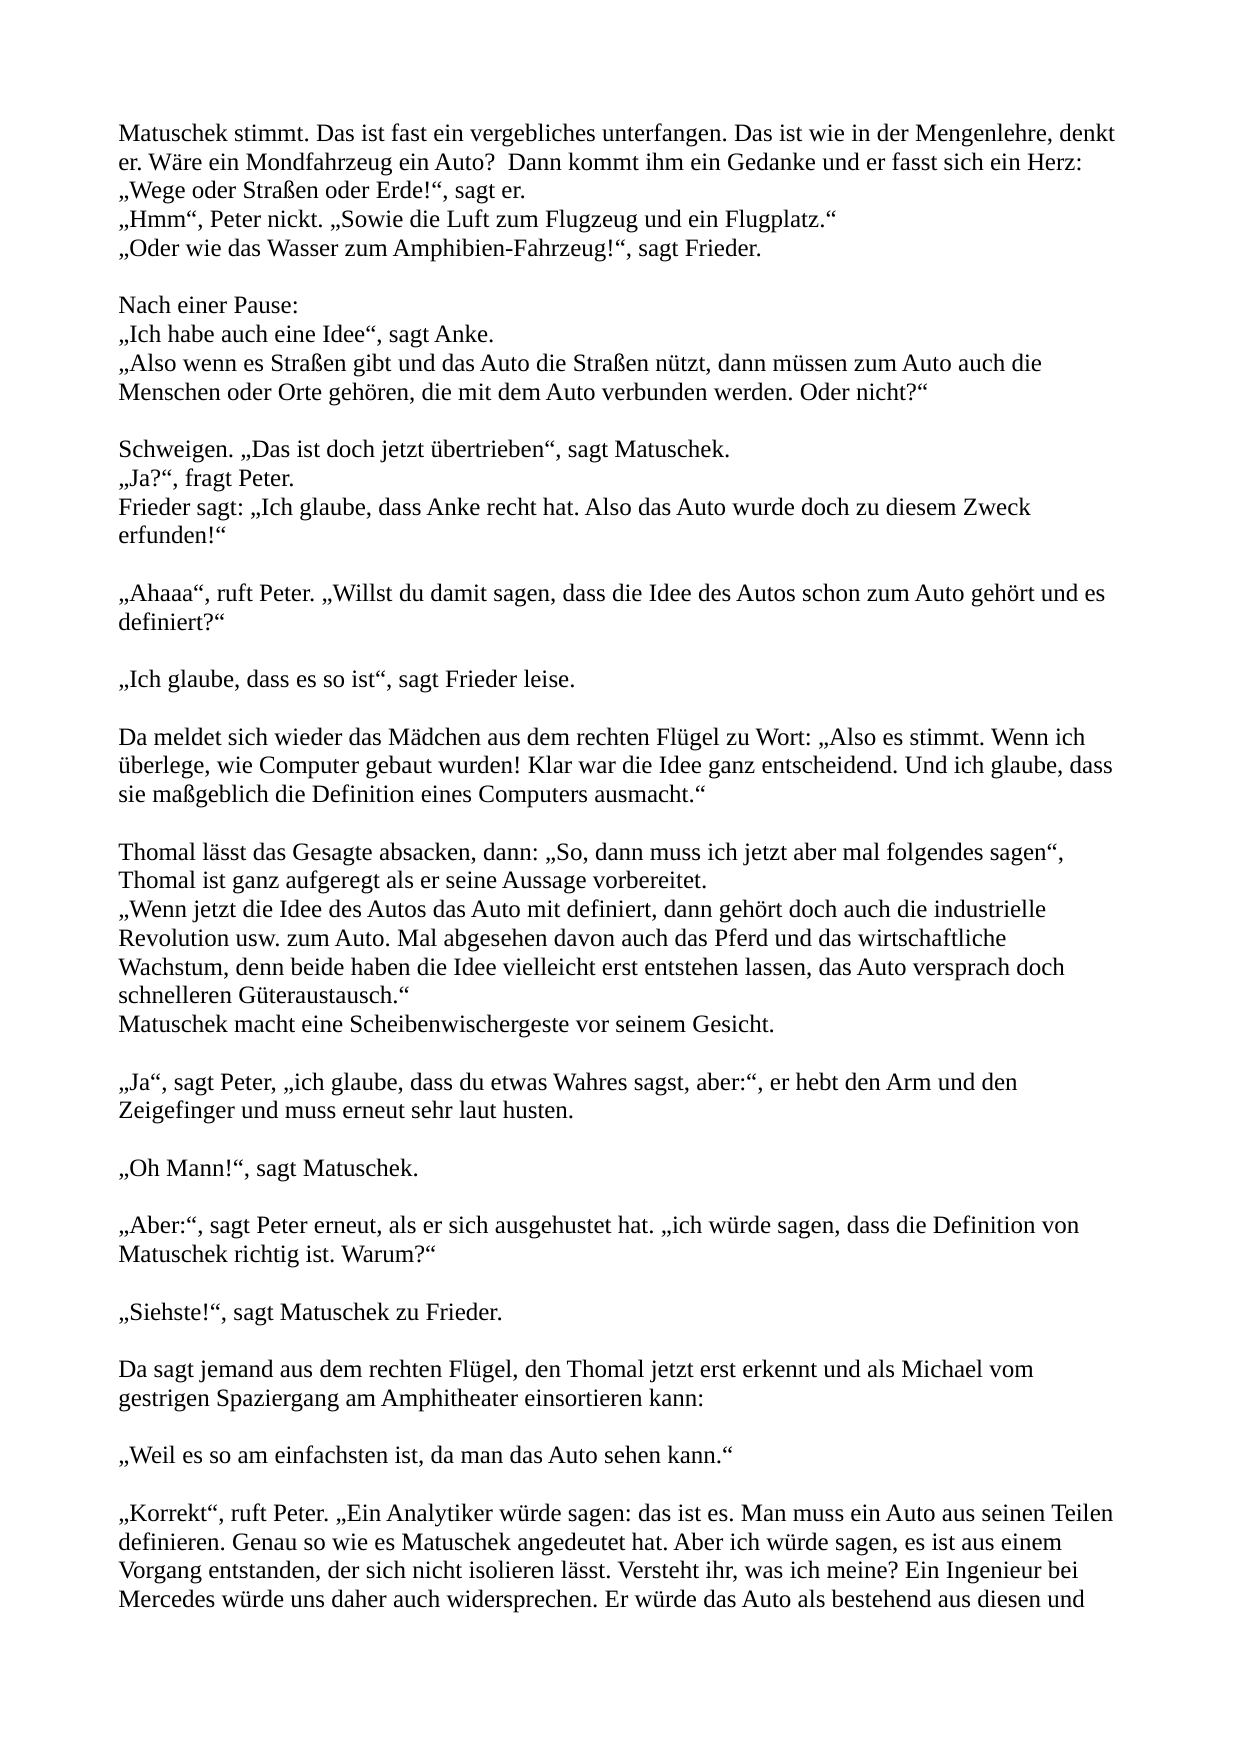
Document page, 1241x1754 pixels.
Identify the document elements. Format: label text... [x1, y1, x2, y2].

text Frieder sagt: „Ich glaube, dass Anke recht hat. Also das Auto wurde doch zu diesem Zweck erfunden!“ [118, 492, 1122, 549]
text „Korrekt“, ruft Peter. „Ein Analytiker würde sagen: das ist es. Man muss ein Auto aus seinen Teilen definieren. Genau so wie es Matuschek angedeutet hat. Aber ich würde sagen, es ist aus einem Vorgang entstanden, der sich nicht isolieren lässt. Versteht ihr, was ich meine? Ein Ingenieur bei Mercedes würde uns daher auch widersprechen. Er würde das Auto als bestehend aus diesen und [118, 1498, 1122, 1613]
text „Also wenn es Straßen gibt und das Auto die Straßen nützt, dann müssen zum Auto auch die Menschen oder Orte gehören, die mit dem Auto verbunden werden. Oder nicht?“ [118, 348, 1122, 406]
text „Ja?“, fragt Peter. [118, 463, 1122, 492]
text Matuschek macht eine Scheibenwischergeste vor seinem Gesicht. [118, 1009, 1122, 1038]
text Thomal lässt das Gesagte absacken, dann: „So, dann muss ich jetzt aber mal folgendes sagen“, Thomal ist ganz aufgeregt als er seine Aussage vorbereitet. [118, 837, 1122, 894]
text „Weil es so am einfachsten ist, da man das Auto sehen kann.“ [118, 1441, 1122, 1469]
text „Oh Mann!“, sagt Matuschek. [118, 1153, 1122, 1182]
text Da sagt jemand aus dem rechten Flügel, den Thomal jetzt erst erkennt und als Michael vom gestrigen Spaziergang am Amphitheater einsortieren kann: [118, 1354, 1122, 1412]
text „Wenn jetzt die Idee des Autos das Auto mit definiert, dann gehört doch auch die industrielle Revolution usw. zum Auto. Mal abgesehen davon auch das Pferd und das wirtschaftliche Wachstum, denn beide haben die Idee vielleicht erst entstehen lassen, das Auto versprach doch schnelleren Güteraustausch.“ [118, 894, 1122, 1009]
text „Aber:“, sagt Peter erneut, als er sich ausgehustet hat. „ich würde sagen, dass die Definition von Matuschek richtig ist. Warum?“ [118, 1211, 1122, 1268]
text „Ich glaube, dass es so ist“, sagt Frieder leise. [118, 664, 1122, 693]
text „Siehste!“, sagt Matuschek zu Frieder. [118, 1297, 1122, 1326]
text Matuschek stimmt. Das ist fast ein vergebliches unterfangen. Das ist wie in der Mengenlehre, denkt er. Wäre ein Mondfahrzeug ein Auto? Dann kommt ihm ein Gedanke und er fasst sich ein Herz: „Wege oder Straßen oder Erde!“, sagt er. [118, 118, 1122, 204]
text Schweigen. „Das ist doch jetzt übertrieben“, sagt Matuschek. [118, 434, 1122, 463]
text „Hmm“, Peter nickt. „Sowie die Luft zum Flugzeug und ein Flugplatz.“ [118, 204, 1122, 233]
text „Ahaaa“, ruft Peter. „Willst du damit sagen, dass die Idee des Autos schon zum Auto gehört und es definiert?“ [118, 578, 1122, 636]
text „Oder wie das Wasser zum Amphibien-Fahrzeug!“, sagt Frieder. [118, 233, 1122, 262]
text „Ich habe auch eine Idee“, sagt Anke. [118, 319, 1122, 348]
text Da meldet sich wieder das Mädchen aus dem rechten Flügel zu Wort: „Also es stimmt. Wenn ich überlege, wie Computer gebaut wurden! Klar war die Idee ganz entscheidend. Und ich glaube, dass sie maßgeblich die Definition eines Computers ausmacht.“ [118, 722, 1122, 808]
text Nach einer Pause: [118, 291, 1122, 319]
text „Ja“, sagt Peter, „ich glaube, dass du etwas Wahres sagst, aber:“, er hebt den Arm und den Zeigefinger und muss erneut sehr laut husten. [118, 1067, 1122, 1124]
